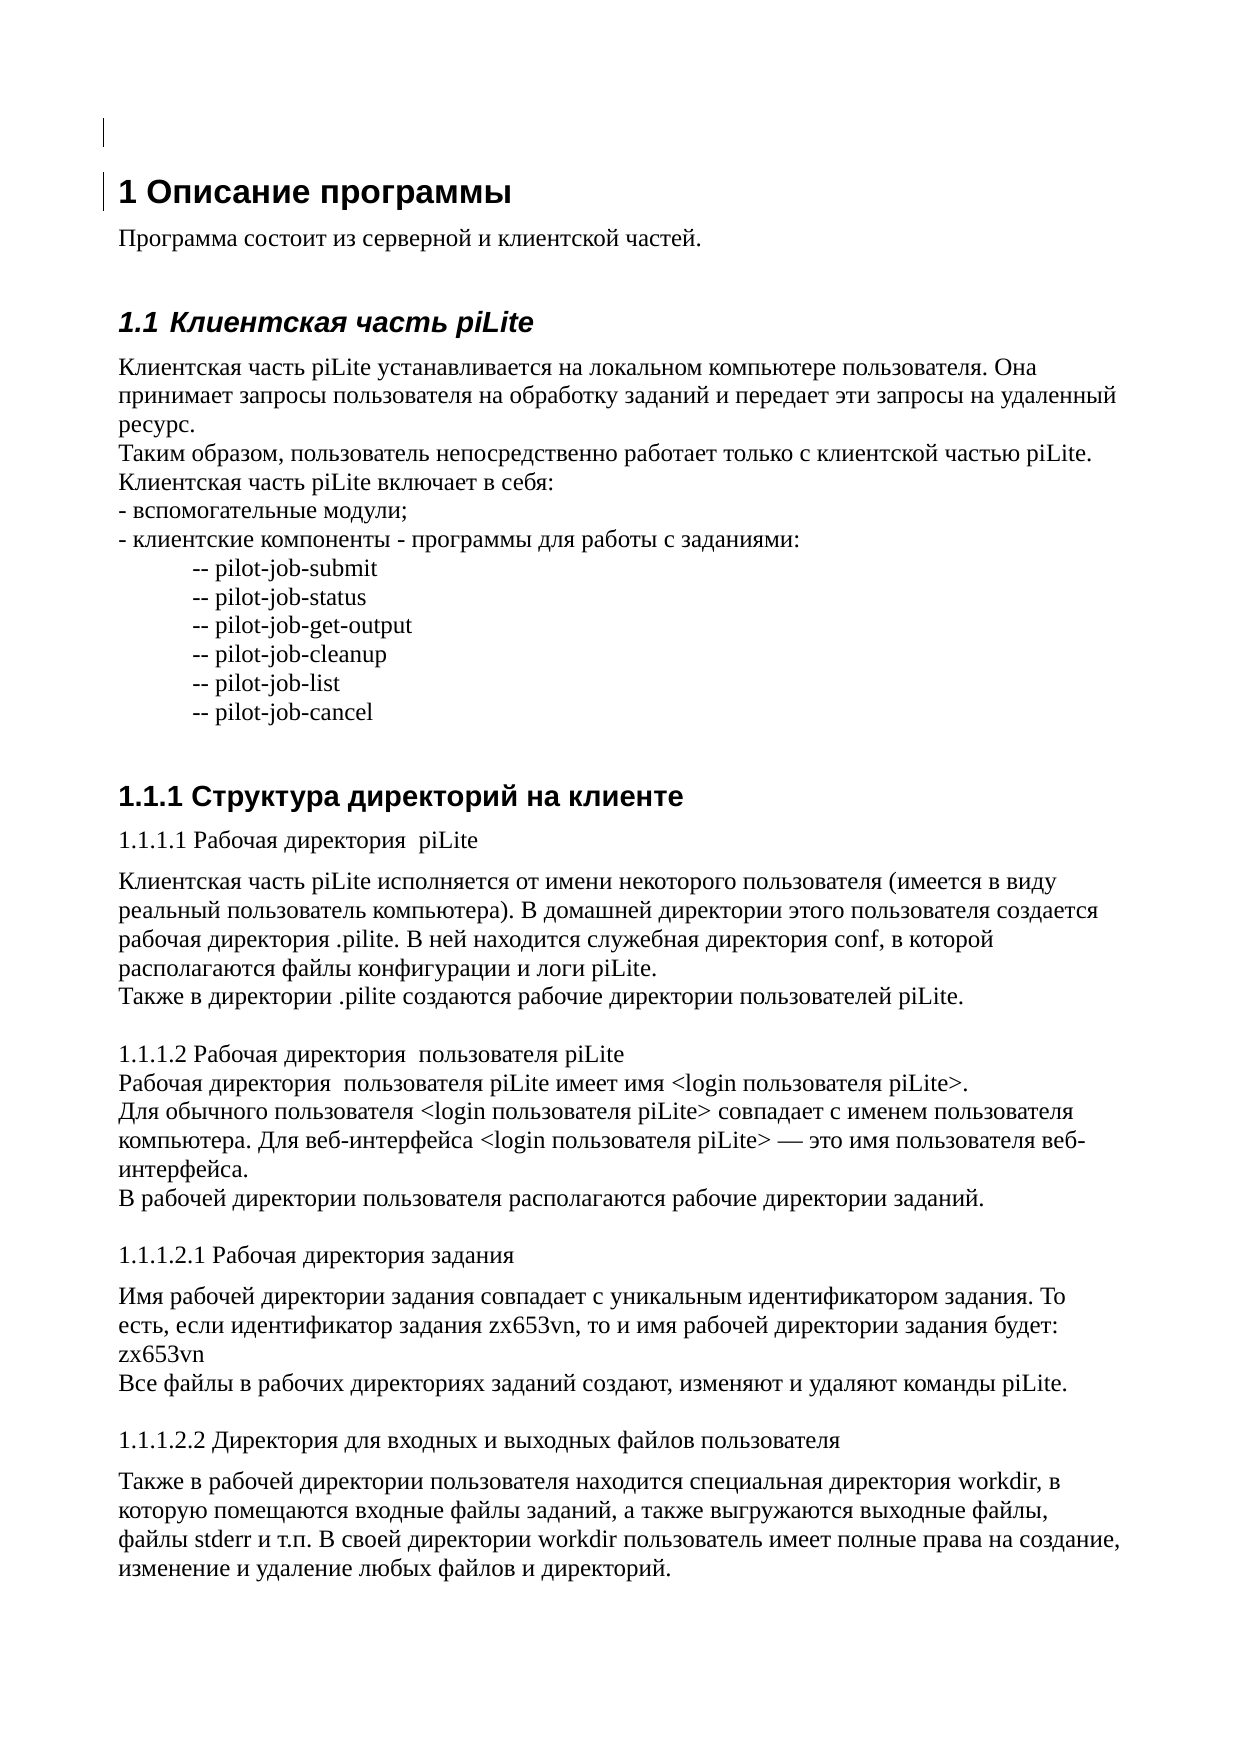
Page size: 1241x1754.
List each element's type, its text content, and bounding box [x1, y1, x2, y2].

text - клиентские компоненты - программы для работы с заданиями: [118, 524, 1122, 553]
text Также в рабочей директории пользователя находится специальная директория workdir, в которую помещаются входные файлы заданий, а также выгружаются выходные файлы, файлы stderr и т.п. В своей директории workdir пользователь имеет полные права на создание, изменение и удаление любых файлов и директорий. [118, 1466, 1122, 1581]
text -- pilot-job-get-output [118, 610, 1122, 639]
text Программа состоит из серверной и клиентской частей. [118, 223, 1122, 252]
text Рабочая директория пользователя piLite имеет имя <login пользователя piLite>. [118, 1068, 1122, 1096]
text Клиентская часть piLite исполняется от имени некоторого пользователя (имеется в виду реальный пользователь компьютера). В домашней директории этого пользователя создается рабочая директория .pilite. В ней находится служебная директория conf, в которой располагаются файлы конфигурации и логи piLite. [118, 866, 1122, 981]
text -- pilot-job-status [118, 582, 1122, 610]
text 1.1.1.2.1 Рабочая директория задания [118, 1240, 1122, 1269]
text - вспомогательные модули; [118, 495, 1122, 524]
text -- pilot-job-cleanup [118, 639, 1122, 668]
text Также в директории .pilite создаются рабочие директории пользователей piLite. [118, 981, 1122, 1010]
subtitle 1.1 Клиентская часть piLite [118, 306, 1122, 339]
text Для обычного пользователя <login пользователя piLite> совпадает с именем пользователя компьютера. Для веб-интерфейса <login пользователя piLite> — это имя пользователя веб-интерфейса. [118, 1096, 1122, 1183]
text Все файлы в рабочих директориях заданий создают, изменяют и удаляют команды piLite. [118, 1368, 1122, 1396]
text 1.1.1.2.2 Директория для входных и выходных файлов пользователя [118, 1425, 1122, 1454]
text 1.1.1.2 Рабочая директория пользователя piLite [118, 1039, 1122, 1068]
subtitle 1.1.1 Структура директорий на клиенте [118, 779, 1122, 813]
text Клиентская часть piLite включает в себя: [118, 467, 1122, 495]
text Имя рабочей директории задания совпадает с уникальным идентификатором задания. То есть, если идентификатор задания zx653vn, то и имя рабочей директории задания будет: zx653vn [118, 1281, 1122, 1368]
text Таким образом, пользователь непосредственно работает только с клиентской частью piLite. [118, 438, 1122, 467]
text -- pilot-job-cancel [118, 697, 1122, 725]
text -- pilot-job-submit [118, 553, 1122, 582]
subtitle 1 Описание программы [118, 172, 1122, 211]
text В рабочей директории пользователя располагаются рабочие директории заданий. [118, 1183, 1122, 1211]
text 1.1.1.1 Рабочая директория piLite [118, 825, 1122, 854]
text Клиентская часть piLite устанавливается на локальном компьютере пользователя. Она принимает запросы пользователя на обработку заданий и передает эти запросы на удаленный ресурс. [118, 352, 1122, 438]
text -- pilot-job-list [118, 668, 1122, 697]
